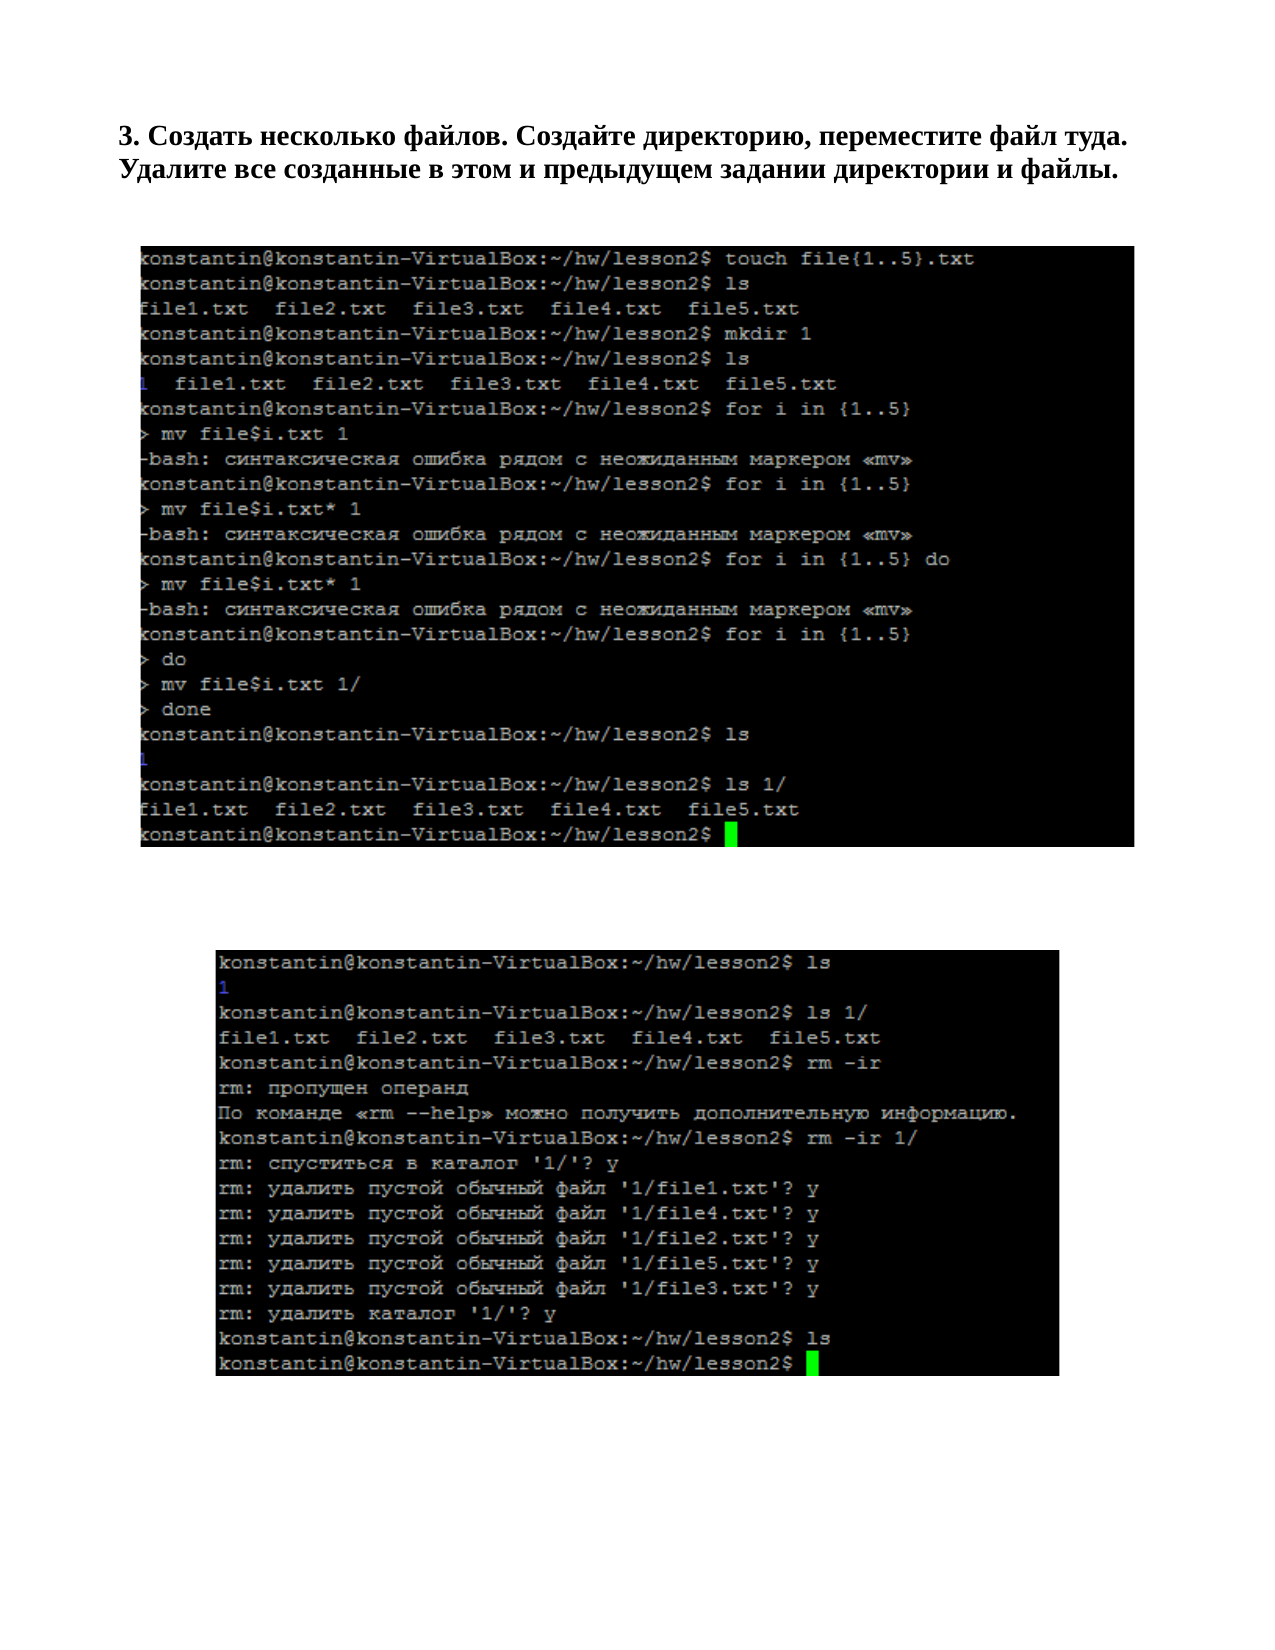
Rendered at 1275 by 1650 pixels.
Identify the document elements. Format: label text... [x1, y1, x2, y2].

subtitle 3. Создать несколько файлов. Создайте директорию, переместите файл туда. Удалите все созданные в этом и предыдущем задании директории и файлы. [118, 118, 1157, 185]
picture [140, 246, 1135, 847]
picture [215, 950, 1060, 1376]
